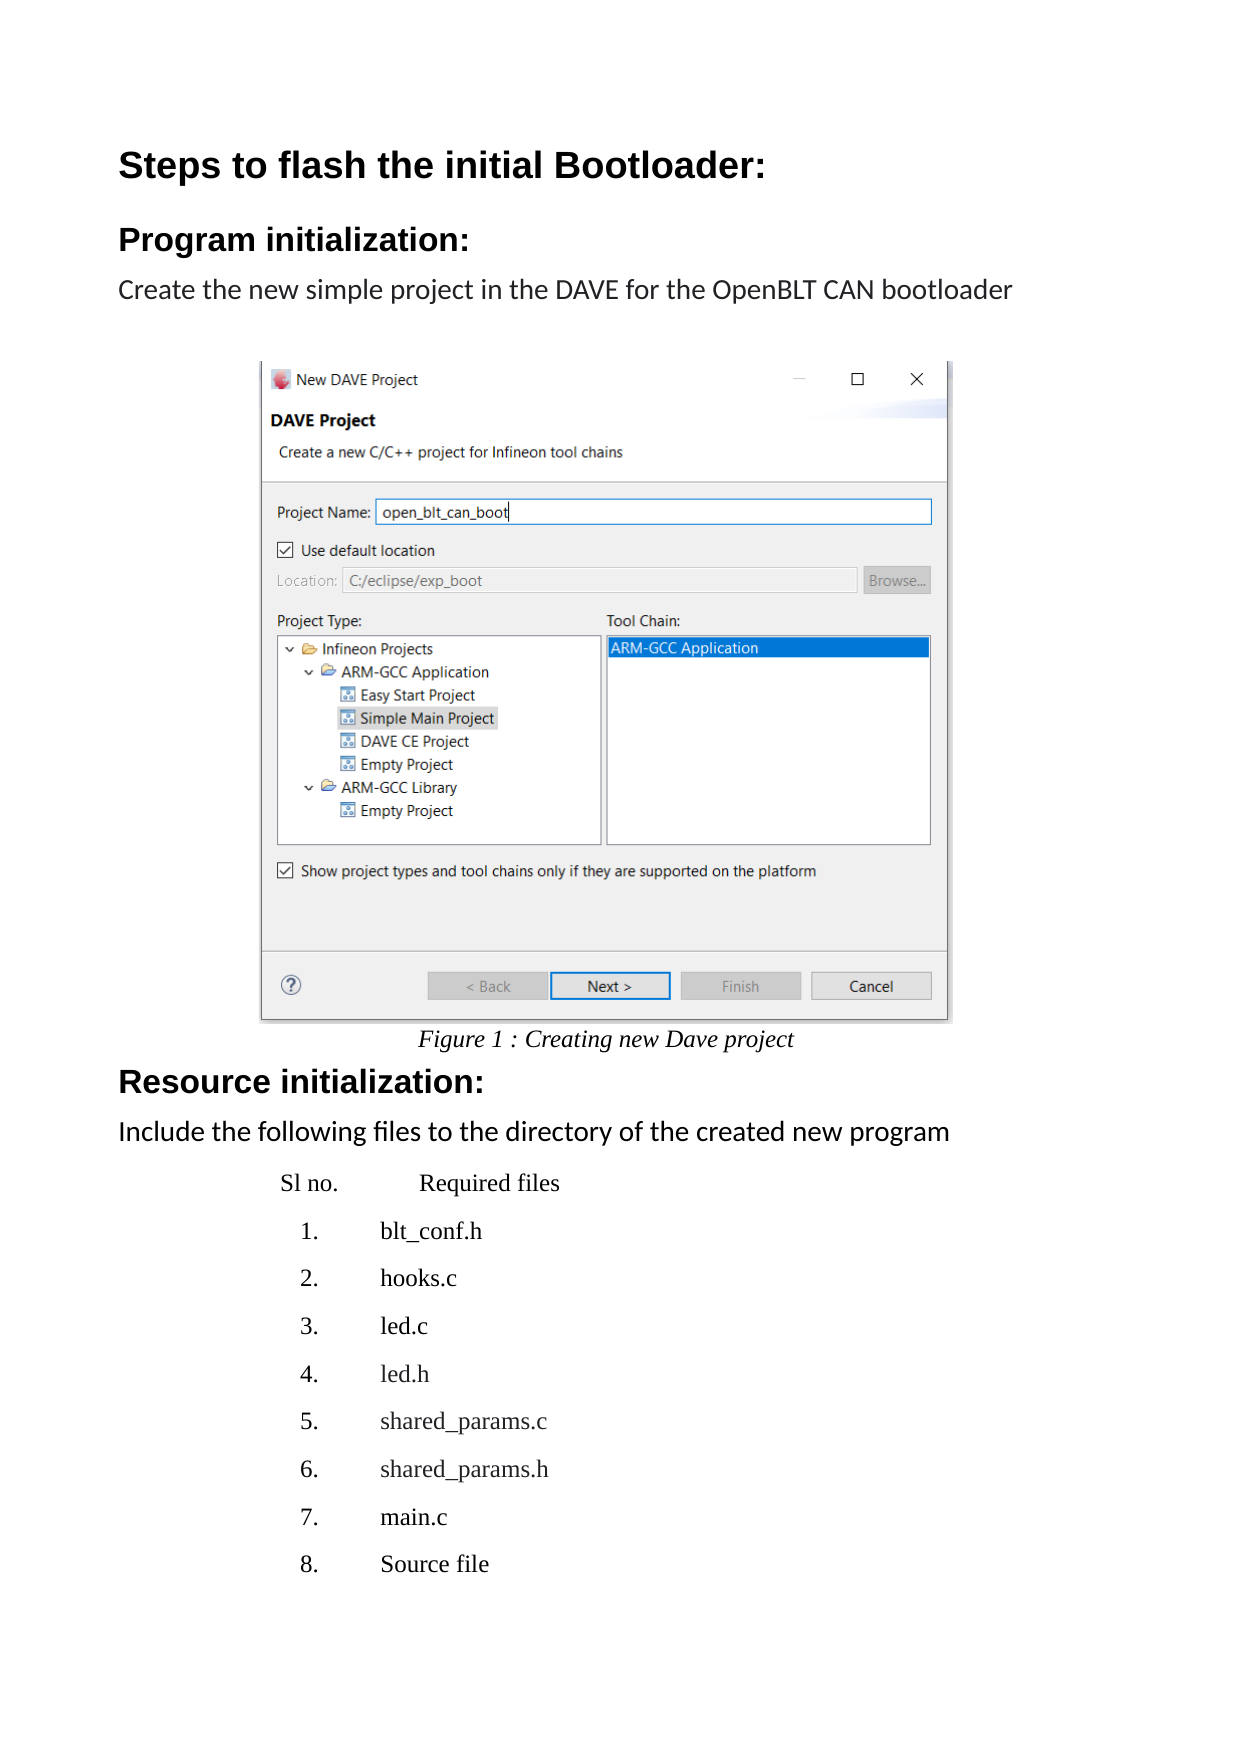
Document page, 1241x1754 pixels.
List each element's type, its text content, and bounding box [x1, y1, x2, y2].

subtitle Program initialization: [118, 220, 1122, 259]
text Create the new simple project in the DAVE for the OpenBLT CAN bootloader [118, 271, 1122, 307]
table_cell 4. [238, 1359, 380, 1406]
table_cell led.h [380, 1359, 599, 1406]
table_cell hooks.c [380, 1264, 599, 1311]
table_header Required files [380, 1168, 599, 1216]
table_cell 6. [238, 1454, 380, 1502]
picture [258, 361, 953, 1024]
table_cell shared_params.h [380, 1454, 599, 1502]
table_cell shared_params.c [380, 1406, 599, 1454]
text Include the following files to the directory of the created new program [118, 1113, 1122, 1148]
table_cell led.c [380, 1311, 599, 1359]
table_cell 8. [238, 1549, 380, 1597]
table_cell 7. [238, 1502, 380, 1549]
table_cell 5. [238, 1406, 380, 1454]
table_cell main.c [380, 1502, 599, 1549]
table_cell 3. [238, 1311, 380, 1359]
table_cell 1. [238, 1216, 380, 1263]
table_cell Source file [380, 1549, 599, 1597]
text Figure 1 : Creating new Dave project [237, 361, 975, 1052]
table_cell blt_conf.h [380, 1216, 599, 1263]
subtitle Steps to flash the initial Bootloader: [118, 143, 1122, 187]
subtitle Resource initialization: [118, 1062, 1122, 1100]
table_cell 2. [238, 1264, 380, 1311]
table_header Sl no. [238, 1168, 380, 1216]
